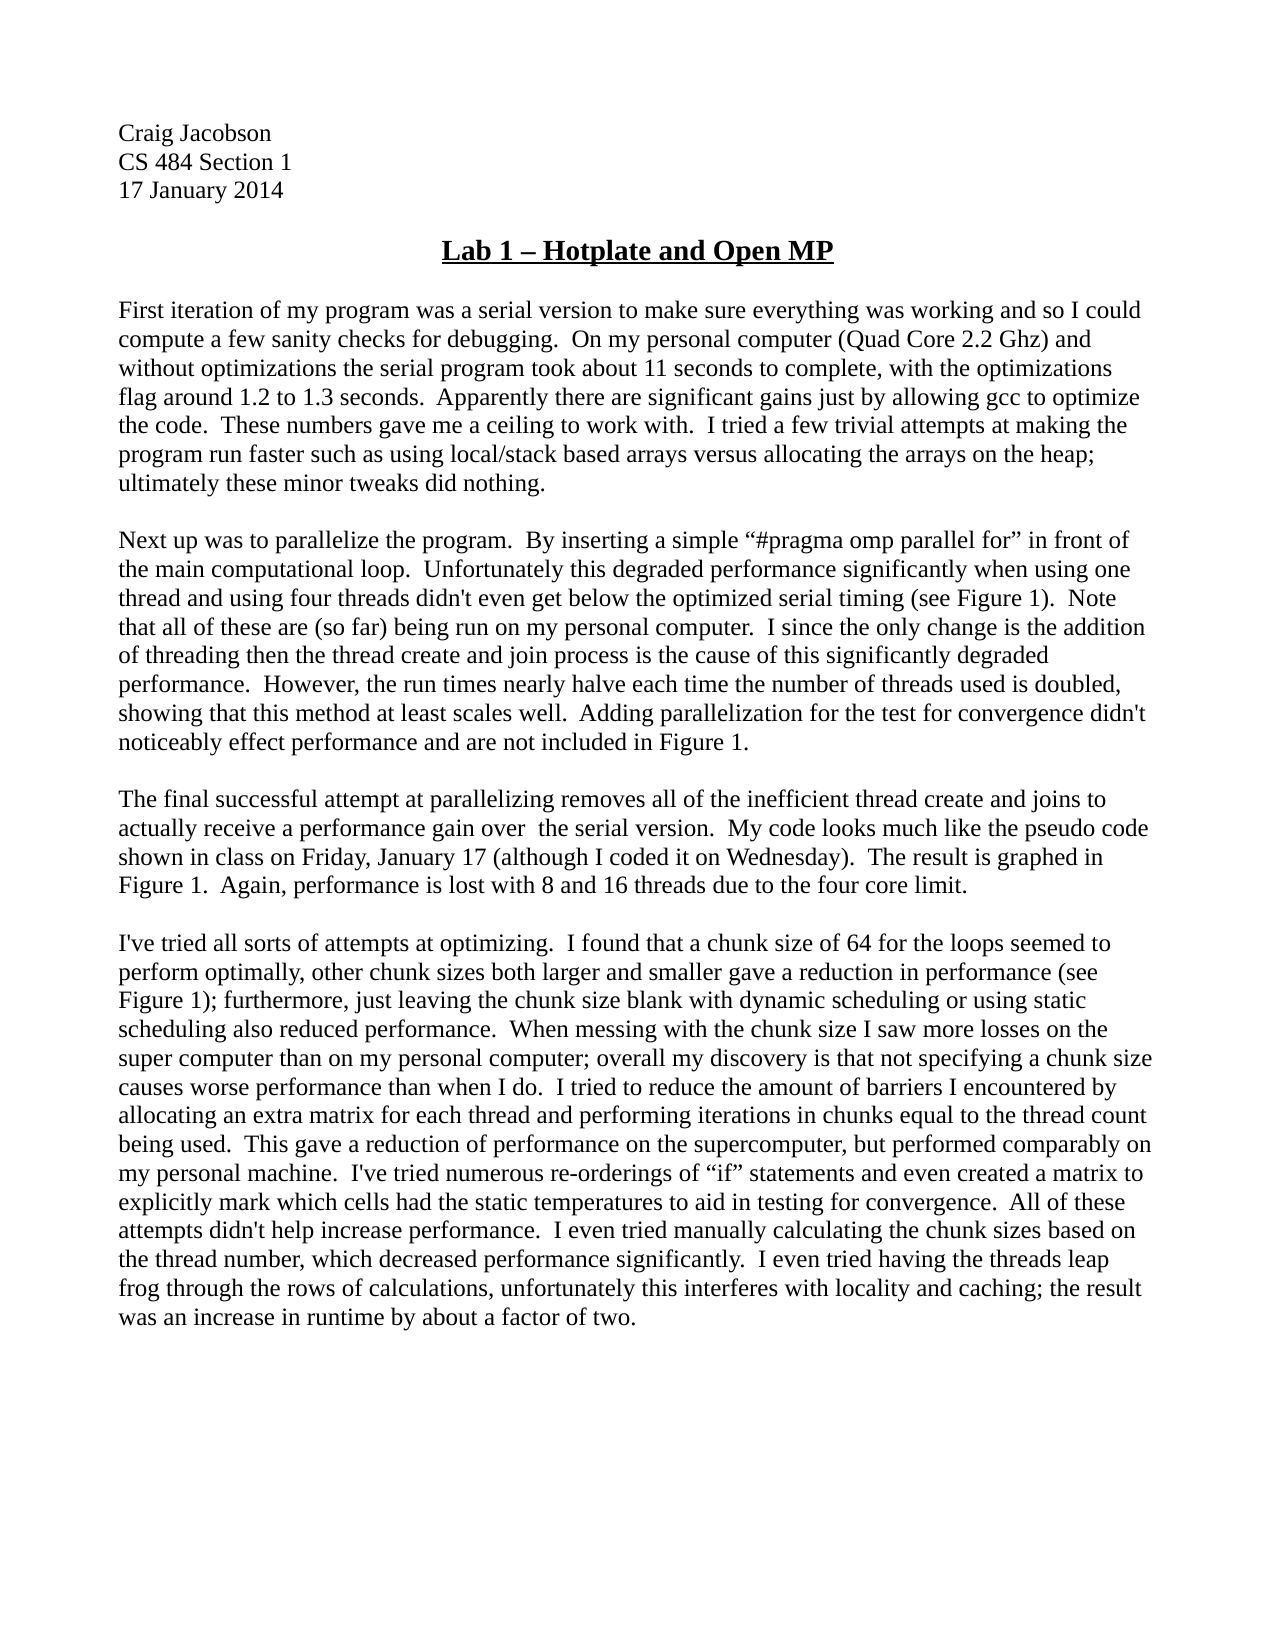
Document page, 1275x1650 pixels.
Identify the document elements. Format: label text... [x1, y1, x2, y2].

text 17 January 2014 [118, 176, 1157, 204]
text I've tried all sorts of attempts at optimizing. I found that a chunk size of 64 for the loops seemed to perform optimally, other chunk sizes both larger and smaller gave a reduction in performance (see Figure 1); furthermore, just leaving the chunk size blank with dynamic scheduling or using static scheduling also reduced performance. When messing with the chunk size I saw more losses on the super computer than on my personal computer; overall my discovery is that not specifying a chunk size causes worse performance than when I do. I tried to reduce the amount of barriers I encountered by allocating an extra matrix for each thread and performing iterations in chunks equal to the thread count being used. This gave a reduction of performance on the supercomputer, but performed comparably on my personal machine. I've tried numerous re-orderings of “if” statements and even created a matrix to explicitly mark which cells had the static temperatures to aid in testing for convergence. All of these attempts didn't help increase performance. I even tried manually calculating the chunk sizes based on the thread number, which decreased performance significantly. I even tried having the threads leap frog through the rows of calculations, unfortunately this interferes with locality and caching; the result was an increase in runtime by about a factor of two. [118, 928, 1157, 1330]
text Lab 1 – Hotplate and Open MP [118, 233, 1157, 267]
text CS 484 Section 1 [118, 147, 1157, 176]
text Next up was to parallelize the program. By inserting a simple “#pragma omp parallel for” in front of the main computational loop. Unfortunately this degraded performance significantly when using one thread and using four threads didn't even get below the optimized serial timing (see Figure 1). Note that all of these are (so far) being run on my personal computer. I since the only change is the addition of threading then the thread create and join process is the cause of this significantly degraded performance. However, the run times nearly halve each time the number of threads used is doubled, showing that this method at least scales well. Adding parallelization for the test for convergence didn't noticeably effect performance and are not included in Figure 1. [118, 525, 1157, 755]
text The final successful attempt at parallelizing removes all of the inefficient thread create and joins to actually receive a performance gain over the serial version. My code looks much like the pseudo code shown in class on Friday, January 17 (although I coded it on Wednesday). The result is graphed in Figure 1. Again, performance is lost with 8 and 16 threads due to the four core limit. [118, 784, 1157, 899]
text First iteration of my program was a serial version to make sure everything was working and so I could compute a few sanity checks for debugging. On my personal computer (Quad Core 2.2 Ghz) and without optimizations the serial program took about 11 seconds to complete, with the optimizations flag around 1.2 to 1.3 seconds. Apparently there are significant gains just by allowing gcc to optimize the code. These numbers gave me a ceiling to work with. I tried a few trivial attempts at making the program run faster such as using local/stack based arrays versus allocating the arrays on the heap; ultimately these minor tweaks did nothing. [118, 295, 1157, 497]
text Craig Jacobson [118, 118, 1157, 147]
